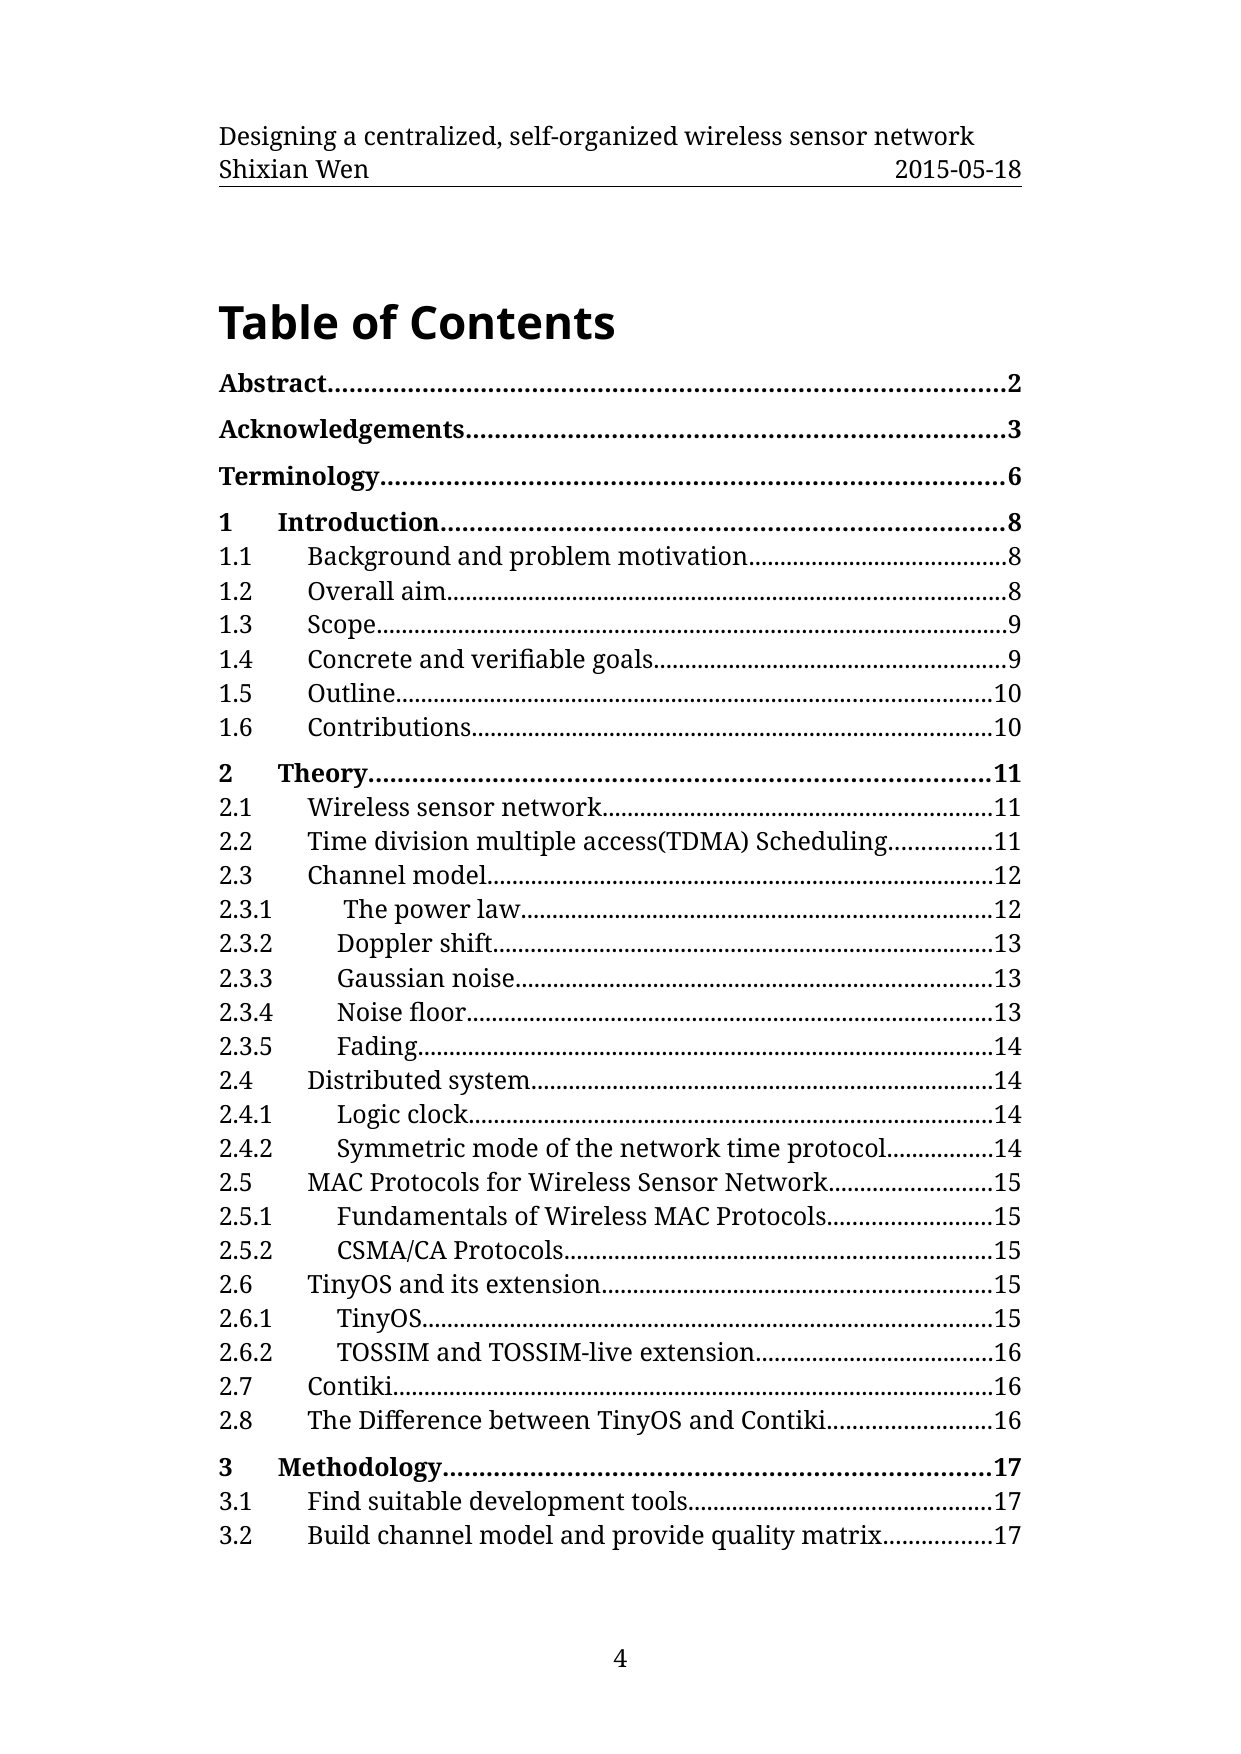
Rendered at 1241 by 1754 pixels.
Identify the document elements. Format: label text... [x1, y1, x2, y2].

text 1 Introduction 8 [218, 505, 1022, 539]
text 2.3 Channel model 12 [218, 858, 1022, 892]
text 2.6.2 TOSSIM and TOSSIM-live extension 16 [218, 1335, 1022, 1369]
text 2.7 Contiki 16 [218, 1369, 1022, 1403]
text 2 Theory 11 [218, 756, 1022, 790]
text 2.8 The Difference between TinyOS and Contiki 16 [218, 1403, 1022, 1437]
text 2.3.3 Gaussian noise 13 [218, 960, 1022, 994]
text 2.3.2 Doppler shift 13 [218, 926, 1022, 960]
text 1.3 Scope 9 [218, 607, 1022, 641]
text 2.4.2 Symmetric mode of the network time protocol 14 [218, 1131, 1022, 1164]
text 2.4.1 Logic clock 14 [218, 1096, 1022, 1131]
text 1.6 Contributions 10 [218, 709, 1022, 743]
text 3 Methodology 17 [218, 1449, 1022, 1483]
text 3.2 Build channel model and provide quality matrix 17 [218, 1518, 1022, 1552]
text 1.5 Outline 10 [218, 675, 1022, 709]
text 2.6.1 TinyOS 15 [218, 1301, 1022, 1335]
text 2.3.4 Noise floor 13 [218, 994, 1022, 1028]
subtitle Table of Contents [218, 291, 1022, 353]
text 2.6 TinyOS and its extension 15 [218, 1267, 1022, 1301]
text 1.1 Background and problem motivation 8 [218, 539, 1022, 573]
text 2.5.1 Fundamentals of Wireless MAC Protocols 15 [218, 1199, 1022, 1233]
text 3.1 Find suitable development tools 17 [218, 1483, 1022, 1518]
text Acknowledgements 3 [218, 412, 1022, 446]
text 1.2 Overall aim 8 [218, 573, 1022, 607]
text Terminology 6 [218, 458, 1022, 493]
text 2.2 Time division multiple access(TDMA) Scheduling 11 [218, 824, 1022, 858]
text 2.3.1 The power law 12 [218, 892, 1022, 926]
text 1.4 Concrete and verifiable goals 9 [218, 641, 1022, 675]
text 2.3.5 Fading 14 [218, 1028, 1022, 1062]
text Abstract 2 [218, 366, 1022, 400]
text 2.4 Distributed system 14 [218, 1062, 1022, 1096]
text 2.1 Wireless sensor network 11 [218, 790, 1022, 824]
text 2.5.2 CSMA/CA Protocols 15 [218, 1233, 1022, 1267]
text 2.5 MAC Protocols for Wireless Sensor Network 15 [218, 1164, 1022, 1199]
